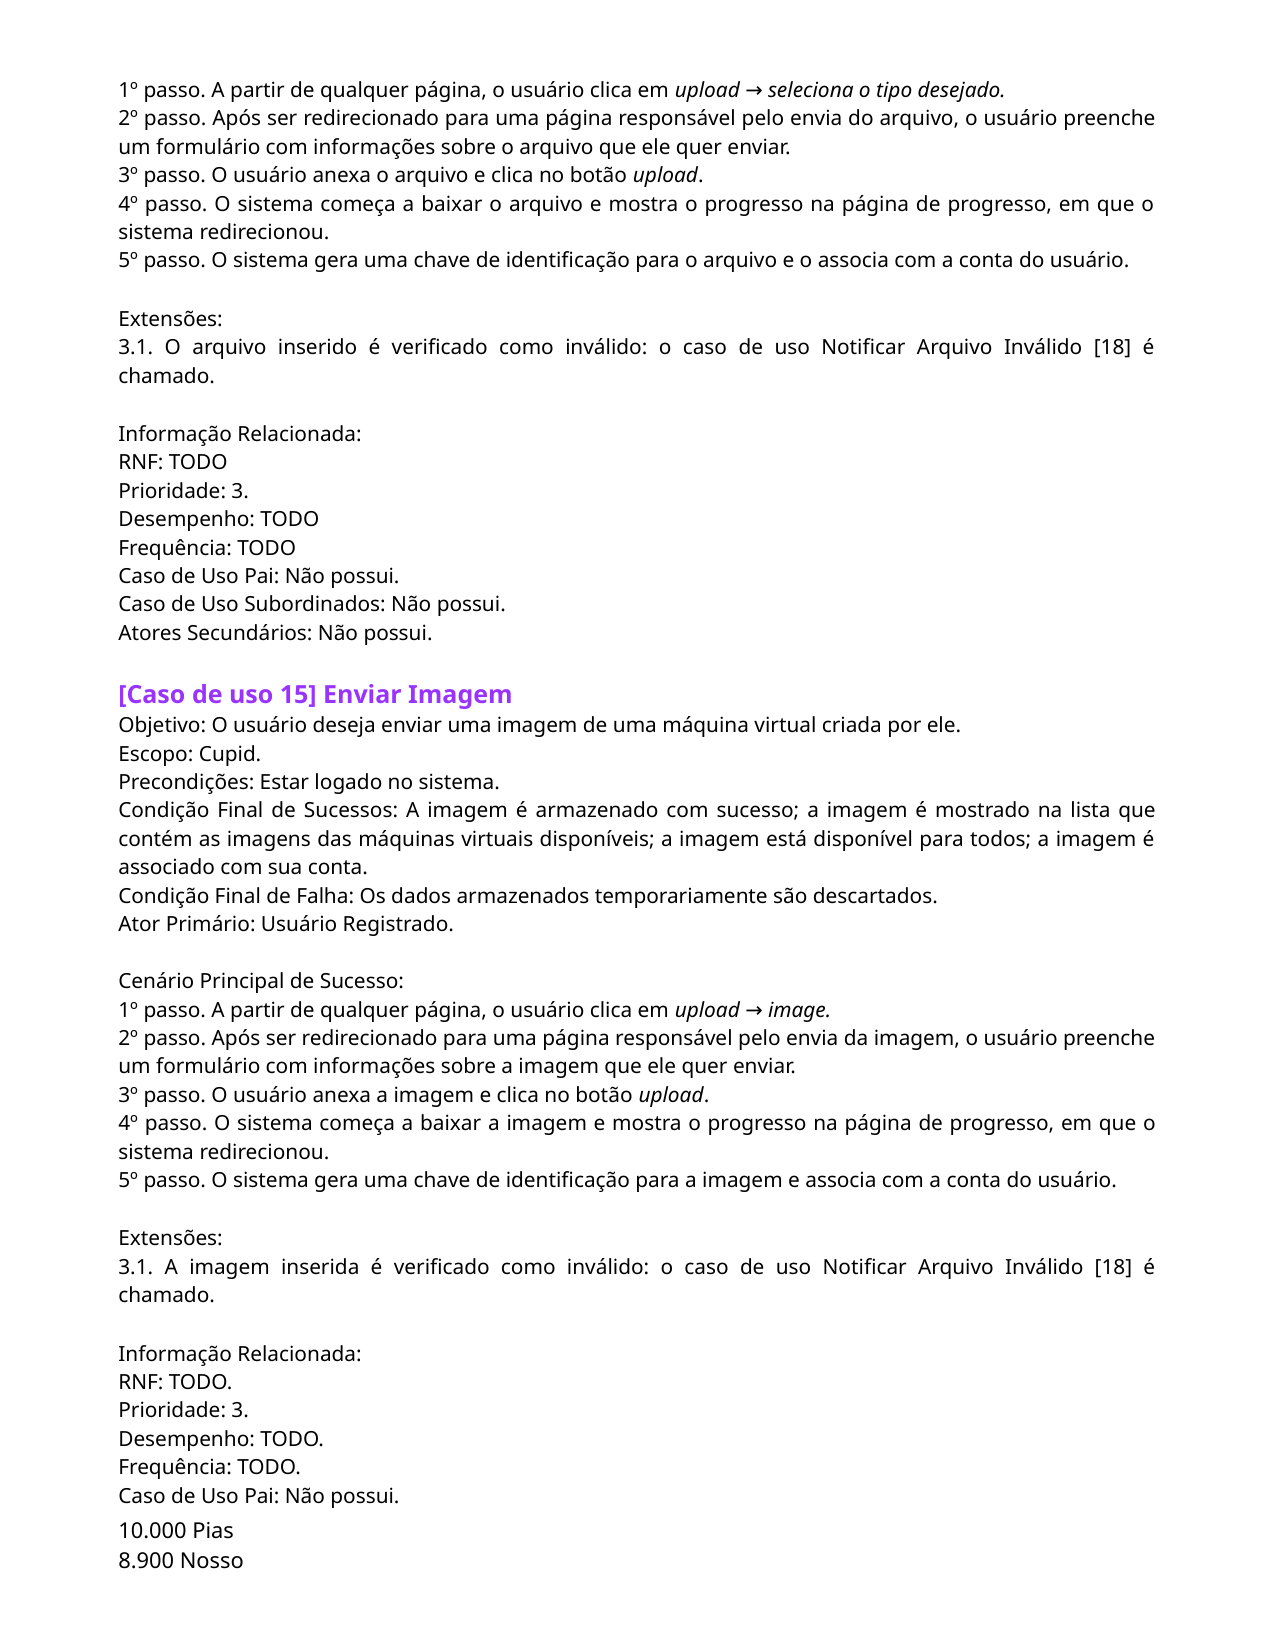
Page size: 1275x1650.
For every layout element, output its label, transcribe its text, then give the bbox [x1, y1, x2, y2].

text Condição Final de Sucessos: A imagem é armazenado com sucesso; a imagem é mostrado na lista que contém as imagens das máquinas virtuais disponíveis; a imagem está disponível para todos; a imagem é associado com sua conta. [118, 796, 1157, 881]
text 1º passo. A partir de qualquer página, o usuário clica em upload → image. [118, 995, 1157, 1023]
text Precondições: Estar logado no sistema. [118, 767, 1157, 796]
text 5º passo. O sistema gera uma chave de identificação para o arquivo e o associa com a conta do usuário. [118, 246, 1157, 274]
text Atores Secundários: Não possui. [118, 618, 1157, 646]
text Frequência: TODO. [118, 1452, 1157, 1481]
text Prioridade: 3. [118, 476, 1157, 504]
text RNF: TODO [118, 447, 1157, 476]
text Extensões: [118, 304, 1157, 332]
text Escopo: Cupid. [118, 739, 1157, 767]
text 3.1. O arquivo inserido é verificado como inválido: o caso de uso Notificar Arquivo Inválido [18] é chamado. [118, 332, 1157, 389]
text 3º passo. O usuário anexa a imagem e clica no botão upload. [118, 1080, 1157, 1108]
text [Caso de uso 15] Enviar Imagem [118, 676, 1157, 710]
text 2º passo. Após ser redirecionado para uma página responsável pelo envia do arquivo, o usuário preenche um formulário com informações sobre o arquivo que ele quer enviar. [118, 103, 1157, 160]
text Prioridade: 3. [118, 1396, 1157, 1424]
text 3º passo. O usuário anexa o arquivo e clica no botão upload. [118, 160, 1157, 189]
text Objetivo: O usuário deseja enviar uma imagem de uma máquina virtual criada por ele. [118, 710, 1157, 739]
text 1º passo. A partir de qualquer página, o usuário clica em upload → seleciona o tipo desejado. [118, 75, 1157, 103]
text Caso de Uso Pai: Não possui. [118, 1481, 1157, 1509]
text Informação Relacionada: [118, 419, 1157, 447]
text Desempenho: TODO [118, 504, 1157, 533]
text Caso de Uso Pai: Não possui. [118, 561, 1157, 589]
text Cenário Principal de Sucesso: [118, 966, 1157, 995]
text 2º passo. Após ser redirecionado para uma página responsável pelo envia da imagem, o usuário preenche um formulário com informações sobre a imagem que ele quer enviar. [118, 1023, 1157, 1080]
text Ator Primário: Usuário Registrado. [118, 909, 1157, 938]
text 4º passo. O sistema começa a baixar o arquivo e mostra o progresso na página de progresso, em que o sistema redirecionou. [118, 189, 1157, 246]
text Condição Final de Falha: Os dados armazenados temporariamente são descartados. [118, 881, 1157, 909]
text Caso de Uso Subordinados: Não possui. [118, 589, 1157, 618]
text Informação Relacionada: [118, 1339, 1157, 1367]
text Extensões: [118, 1223, 1157, 1252]
text Desempenho: TODO. [118, 1424, 1157, 1452]
text 3.1. A imagem inserida é verificado como inválido: o caso de uso Notificar Arquivo Inválido [18] é chamado. [118, 1252, 1157, 1309]
text Frequência: TODO [118, 533, 1157, 561]
text RNF: TODO. [118, 1367, 1157, 1396]
text 4º passo. O sistema começa a baixar a imagem e mostra o progresso na página de progresso, em que o sistema redirecionou. [118, 1108, 1157, 1165]
text 5º passo. O sistema gera uma chave de identificação para a imagem e associa com a conta do usuário. [118, 1165, 1157, 1194]
